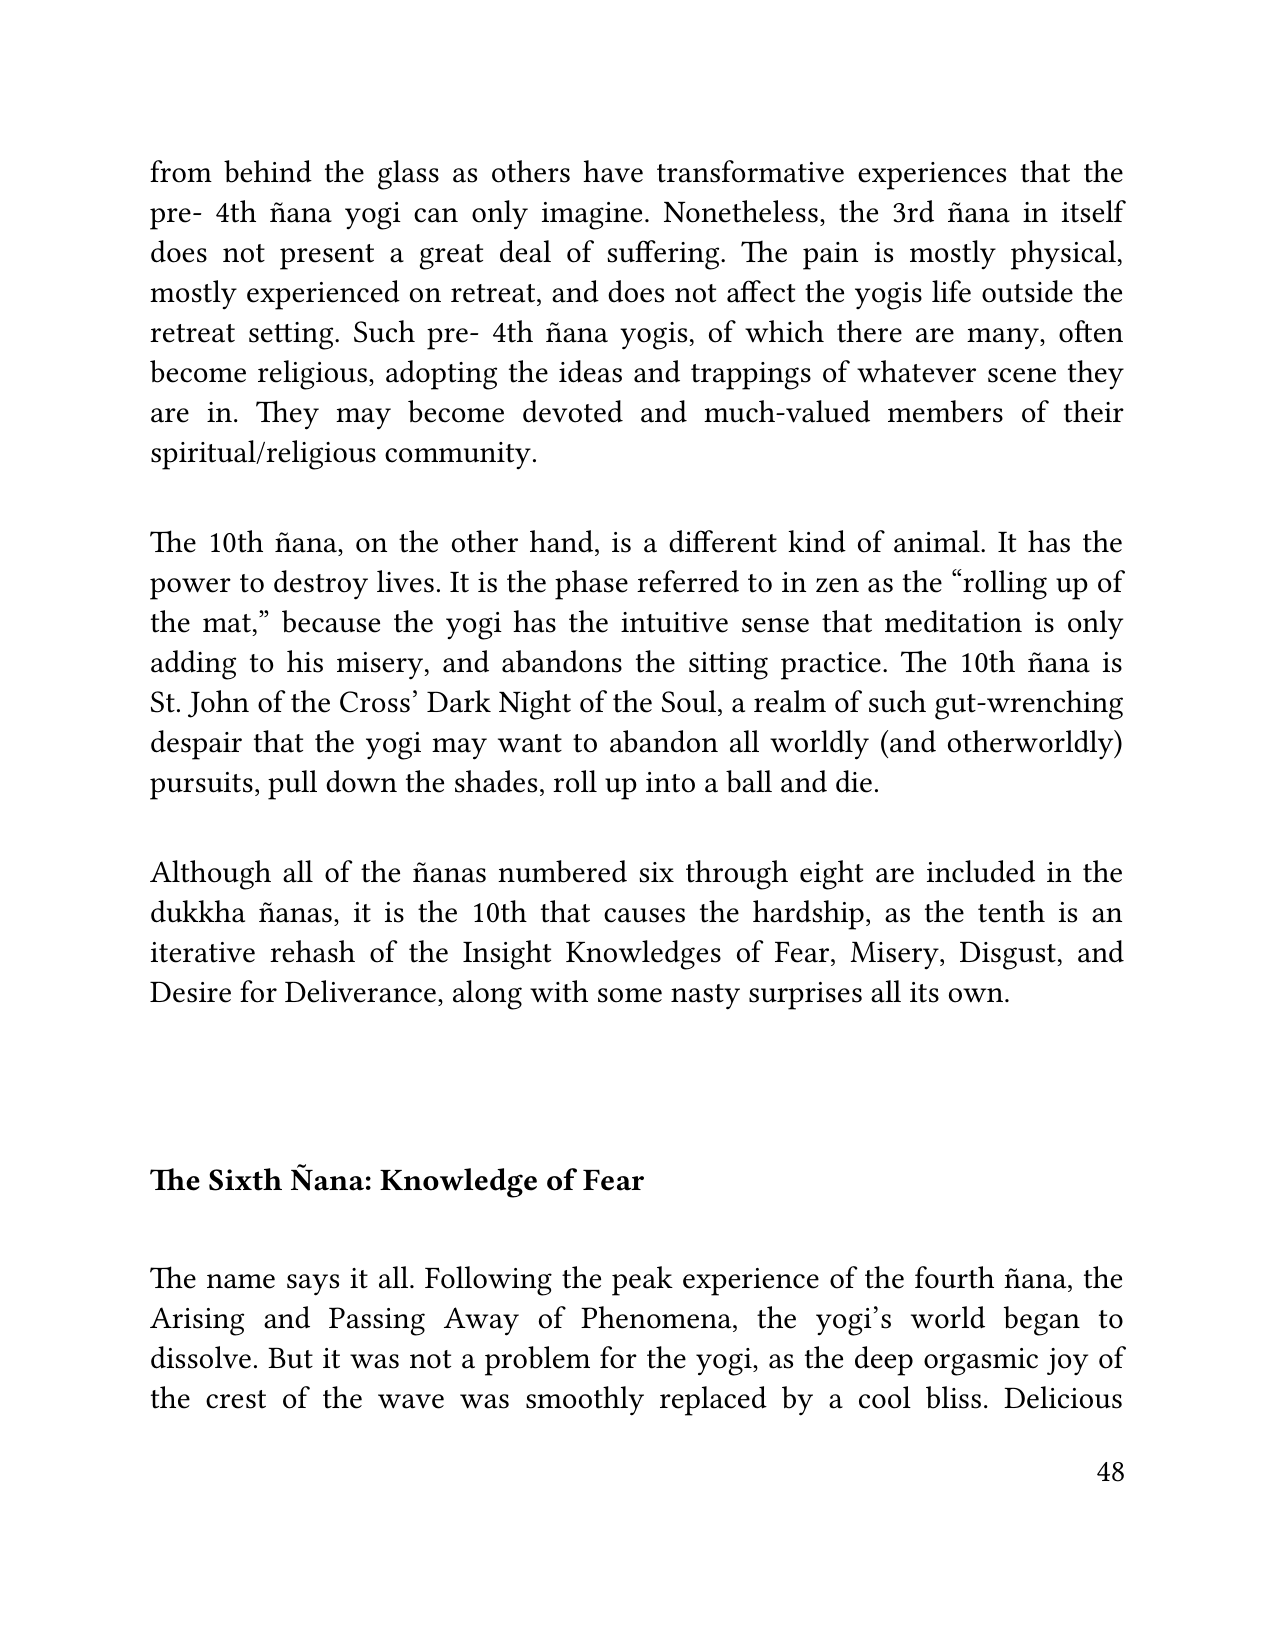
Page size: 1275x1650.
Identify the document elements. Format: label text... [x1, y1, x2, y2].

text The name says it all. Following the peak experience of the fourth ñana, the Arising and Passing Away of Phenomena, the yogi’s world began to dissolve. But it was not a problem for the yogi, as the deep orgasmic joy of the crest of the wave was smoothly replaced by a cool bliss. Delicious [150, 1256, 1125, 1416]
subtitle The Sixth Ñana: Knowledge of Fear [150, 1158, 1125, 1198]
text Although all of the ñanas numbered six through eight are included in the dukkha ñanas, it is the 10th that causes the hardship, as the tenth is an iterative rehash of the Insight Knowledges of Fear, Misery, Disgust, and Desire for Deliverance, along with some nasty surprises all its own. [150, 850, 1125, 1010]
text from behind the glass as others have transformative experiences that the pre- 4th ñana yogi can only imagine. Nonetheless, the 3rd ñana in itself does not present a great deal of suffering. The pain is mostly physical, mostly experienced on retreat, and does not affect the yogis life outside the retreat setting. Such pre- 4th ñana yogis, of which there are many, often become religious, adopting the ideas and trappings of whatever scene they are in. They may become devoted and much-valued members of their spiritual/religious community. [150, 150, 1125, 470]
text The 10th ñana, on the other hand, is a different kind of animal. It has the power to destroy lives. It is the phase referred to in zen as the “rolling up of the mat,” because the yogi has the intuitive sense that meditation is only adding to his misery, and abandons the sitting practice. The 10th ñana is St. John of the Cross’ Dark Night of the Soul, a realm of such gut-wrenching despair that the yogi may want to abandon all worldly (and otherworldly) pursuits, pull down the shades, roll up into a ball and die. [150, 520, 1125, 800]
